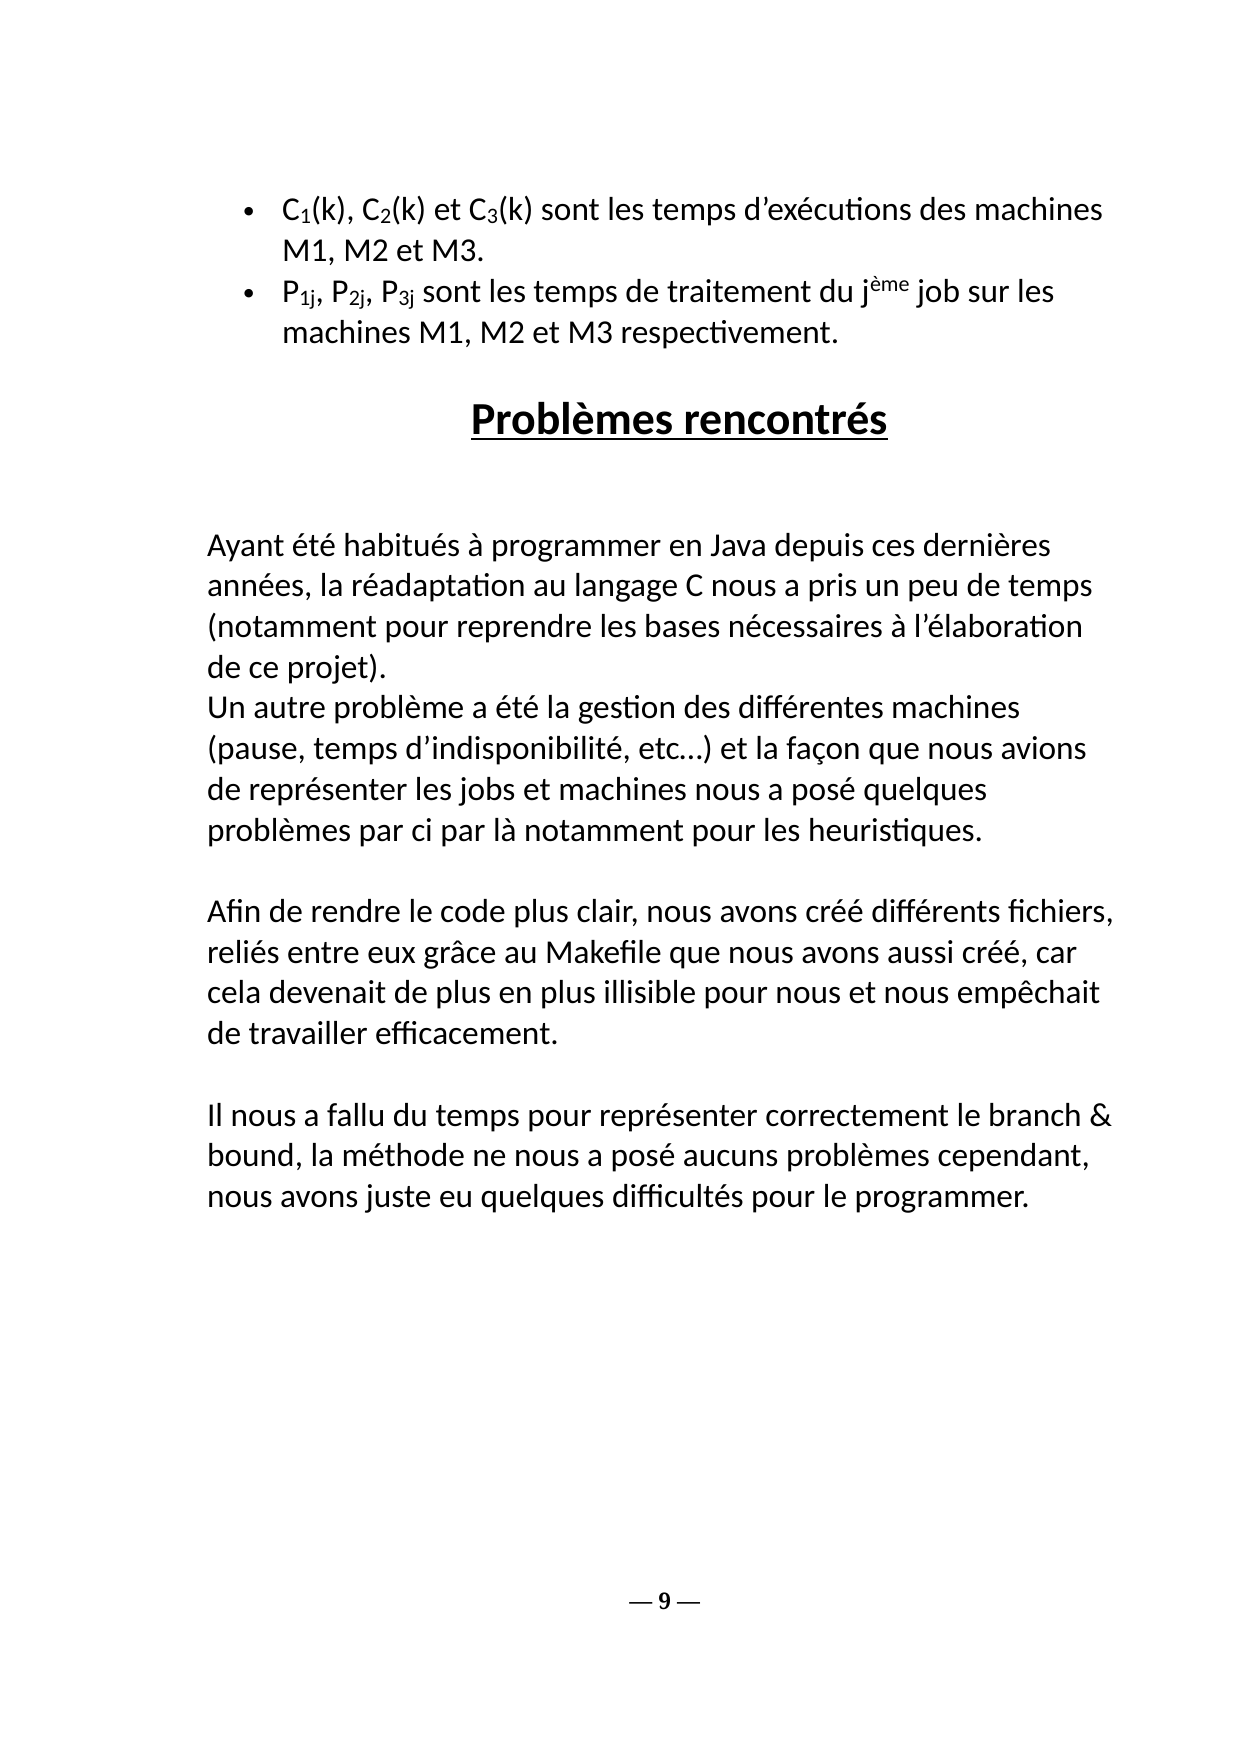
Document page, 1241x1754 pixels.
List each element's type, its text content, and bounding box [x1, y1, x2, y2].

text Afin de rendre le code plus clair, nous avons créé différents fichiers, reliés entre eux grâce au Makefile que nous avons aussi créé, car cela devenait de plus en plus illisible pour nous et nous empêchait de travailler efficacement. [207, 890, 1122, 1053]
text Ayant été habitués à programmer en Java depuis ces dernières années, la réadaptation au langage C nous a pris un peu de temps (notamment pour reprendre les bases nécessaires à l’élaboration de ce projet). [207, 523, 1122, 686]
text Problèmes rencontrés [207, 404, 1122, 442]
text Un autre problème a été la gestion des différentes machines (pause, temps d’indisponibilité, etc…) et la façon que nous avions de représenter les jobs et machines nous a posé quelques problèmes par ci par là notamment pour les heuristiques. [207, 686, 1122, 849]
list P1j, P2j, P3j sont les temps de traitement du jème job sur les machines M1, M2 et M3 respectivement. [244, 270, 1122, 351]
text Il nous a fallu du temps pour représenter correctement le branch & bound, la méthode ne nous a posé aucuns problèmes cependant, nous avons juste eu quelques difficultés pour le programmer. [207, 1094, 1122, 1216]
list C1(k), C2(k) et C3(k) sont les temps d’exécutions des machines M1, M2 et M3. [244, 188, 1122, 270]
